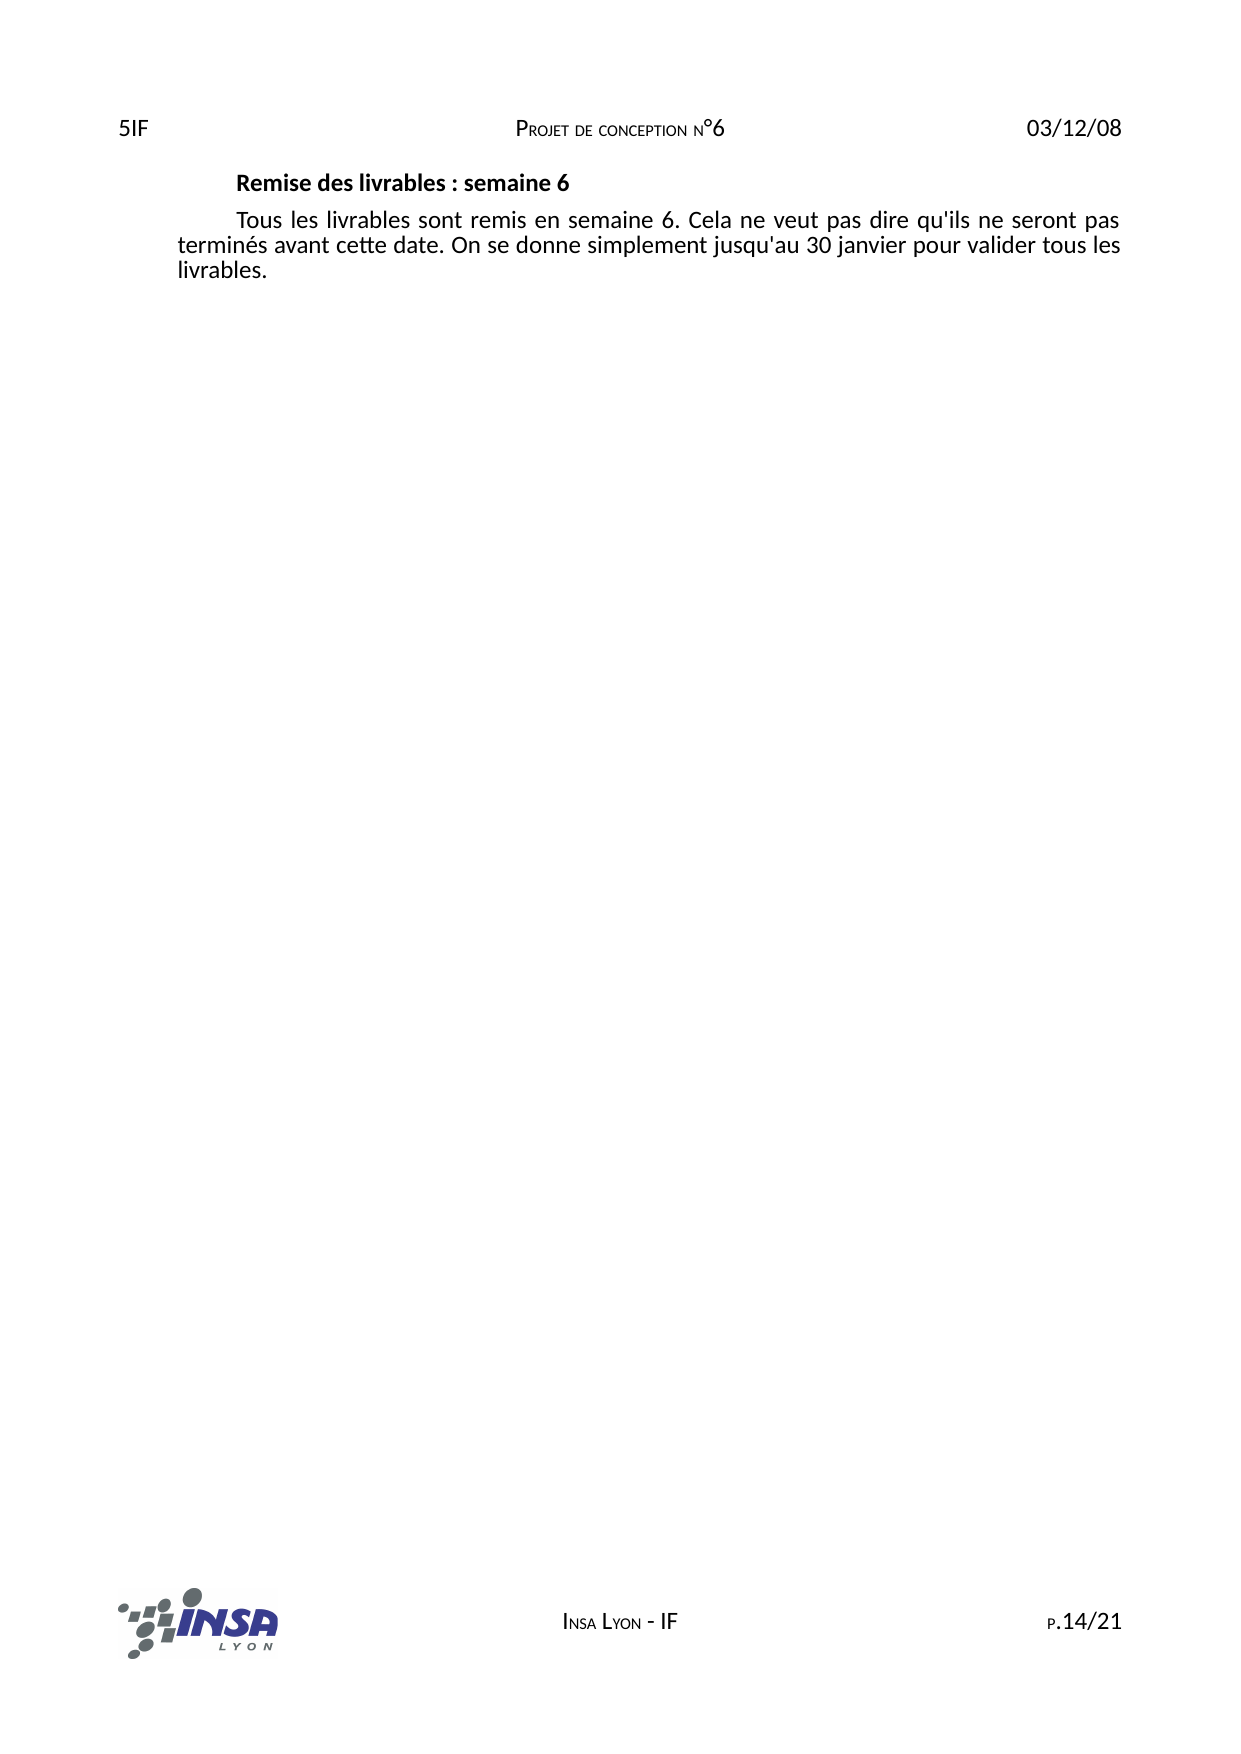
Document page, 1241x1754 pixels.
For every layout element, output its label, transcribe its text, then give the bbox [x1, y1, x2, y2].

text Tous les livrables sont remis en semaine 6. Cela ne veut pas dire qu'ils ne seront pas terminés avant cette date. On se donne simplement jusqu'au 30 janvier pour valider tous les livrables. [177, 209, 1122, 284]
text Remise des livrables : semaine 6 [177, 173, 1122, 198]
picture [118, 1588, 278, 1659]
